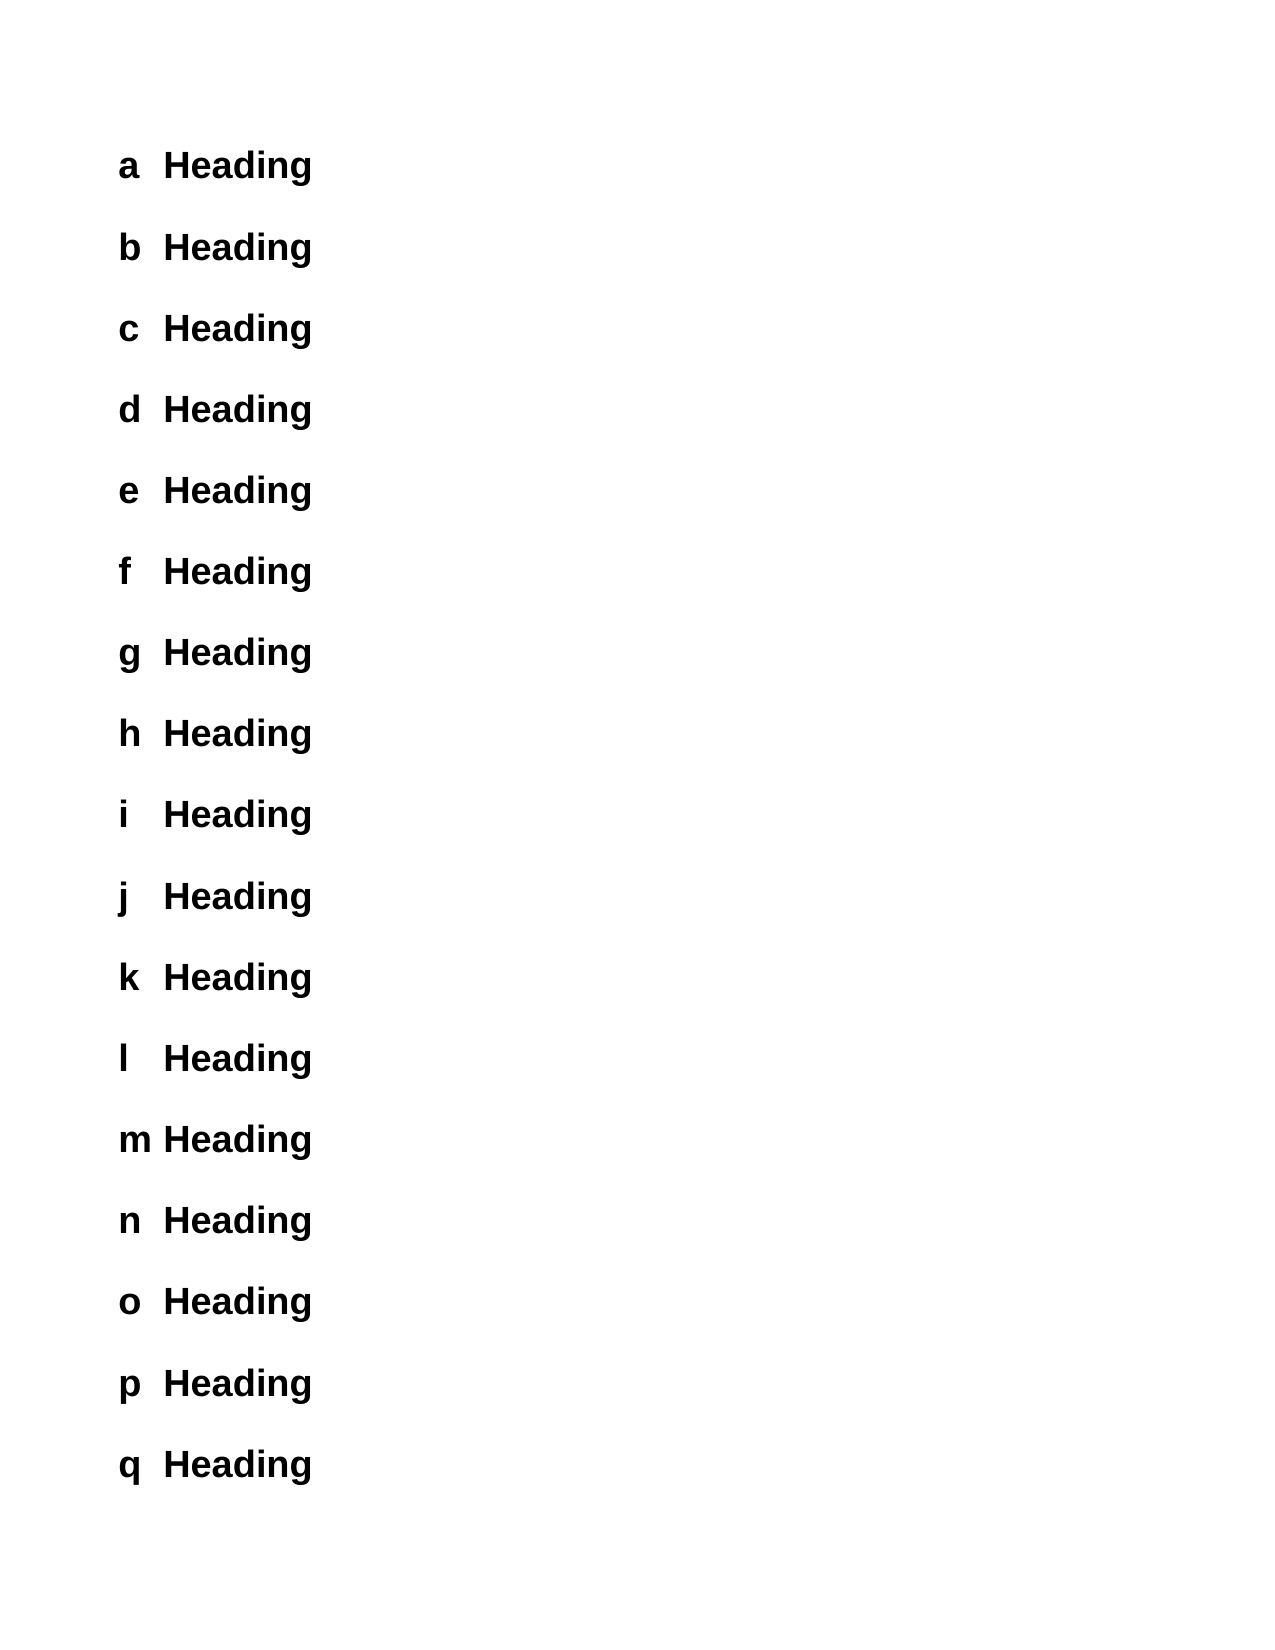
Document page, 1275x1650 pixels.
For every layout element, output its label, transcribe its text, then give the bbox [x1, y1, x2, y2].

subtitle Heading [118, 711, 1157, 755]
subtitle Heading [118, 549, 1157, 592]
subtitle Heading [118, 224, 1157, 268]
subtitle Heading [118, 954, 1157, 998]
subtitle Heading [118, 1441, 1157, 1485]
subtitle Heading [118, 630, 1157, 674]
subtitle Heading [118, 468, 1157, 511]
subtitle Heading [118, 305, 1157, 349]
subtitle Heading [118, 1117, 1157, 1161]
subtitle Heading [118, 1360, 1157, 1404]
subtitle Heading [118, 873, 1157, 917]
subtitle Heading [118, 792, 1157, 836]
subtitle Heading [118, 1036, 1157, 1079]
subtitle Heading [118, 1279, 1157, 1323]
subtitle Heading [118, 143, 1157, 187]
subtitle Heading [118, 387, 1157, 430]
subtitle Heading [118, 1198, 1157, 1242]
